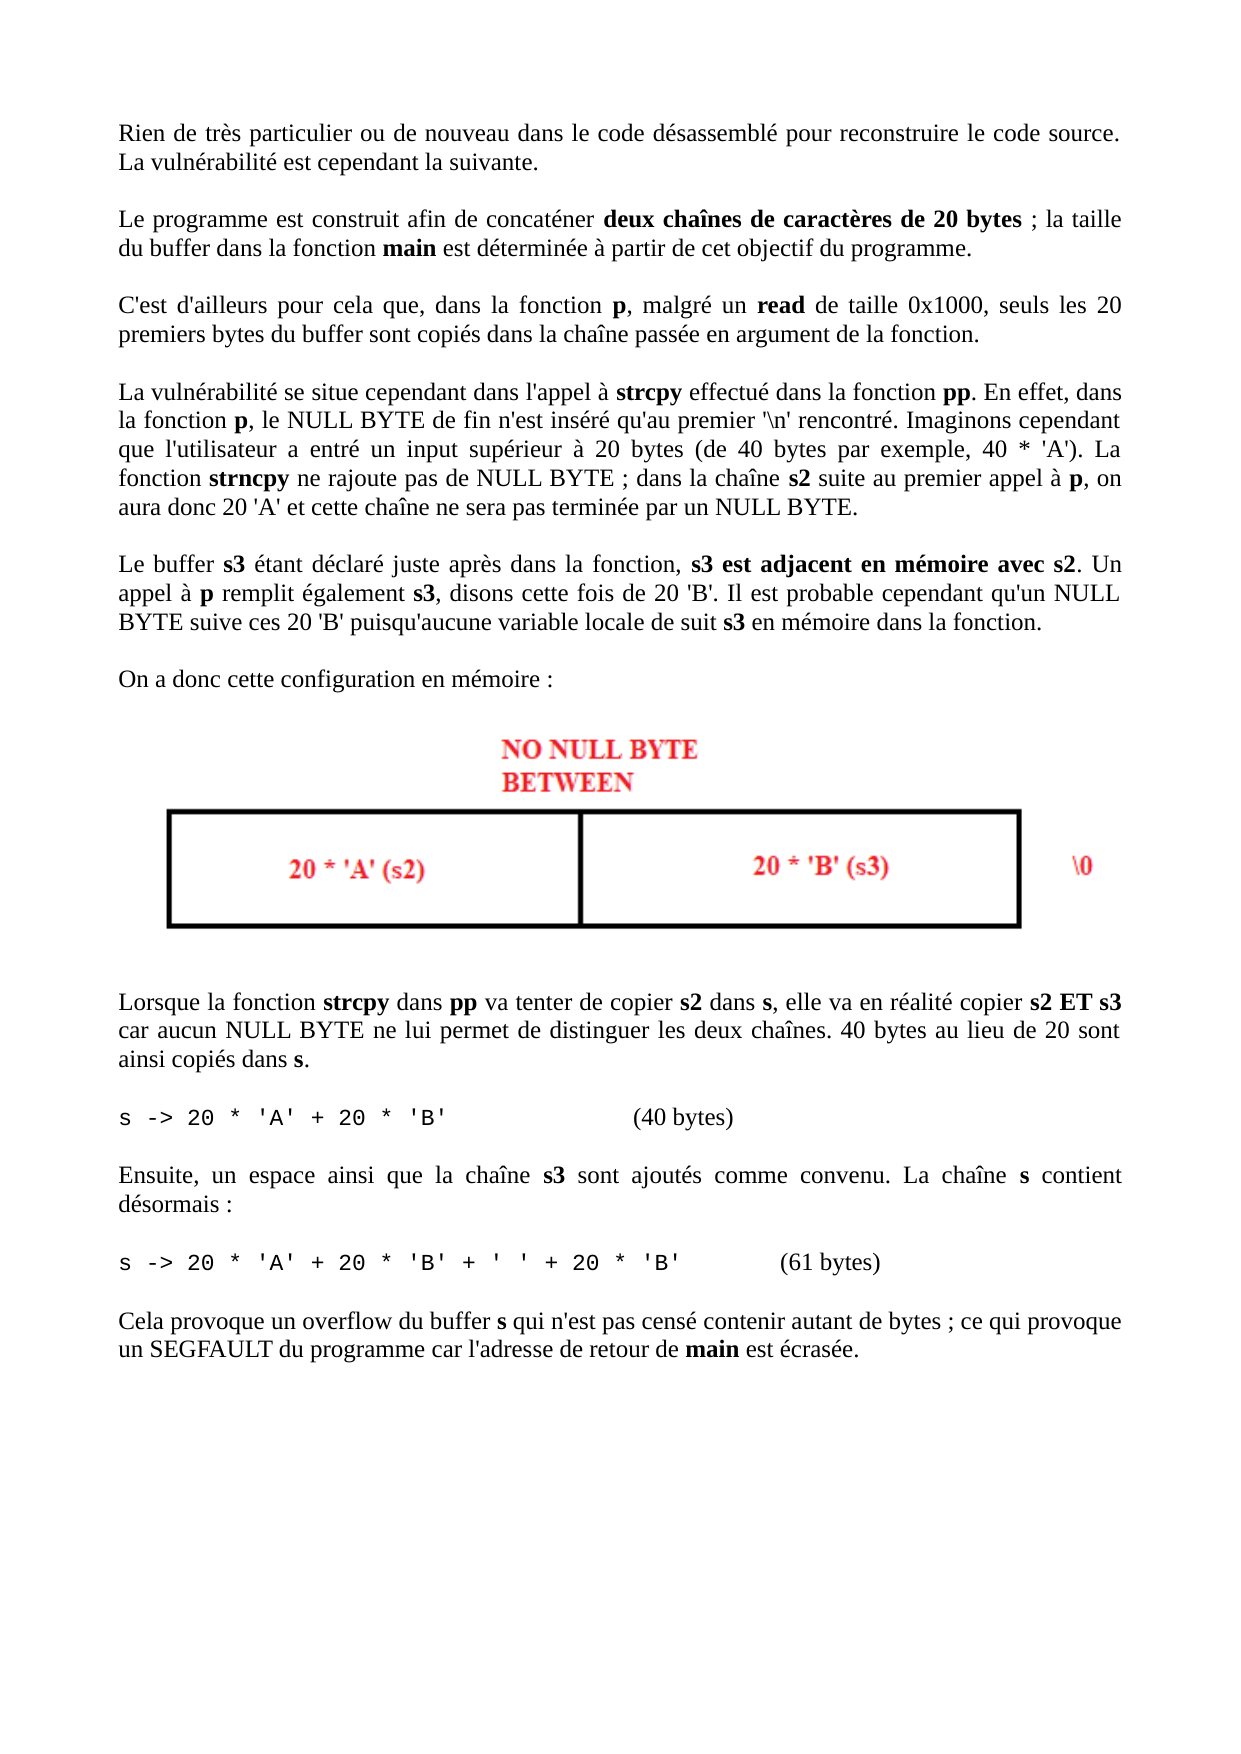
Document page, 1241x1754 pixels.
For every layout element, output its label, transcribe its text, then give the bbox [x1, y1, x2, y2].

text Cela provoque un overflow du buffer s qui n'est pas censé contenir autant de bytes ; ce qui provoque un SEGFAULT du programme car l'adresse de retour de main est écrasée. [118, 1306, 1122, 1363]
text C'est d'ailleurs pour cela que, dans la fonction p, malgré un read de taille 0x1000, seuls les 20 premiers bytes du buffer sont copiés dans la chaîne passée en argument de la fonction. [118, 291, 1122, 348]
text Ensuite, un espace ainsi que la chaîne s3 sont ajoutés comme convenu. La chaîne s contient désormais : [118, 1161, 1122, 1218]
text Le buffer s3 étant déclaré juste après dans la fonction, s3 est adjacent en mémoire avec s2. Un appel à p remplit également s3, disons cette fois de 20 'B'. Il est probable cependant qu'un NULL BYTE suive ces 20 'B' puisqu'aucune variable locale de suit s3 en mémoire dans la fonction. [118, 549, 1122, 636]
text s -> 20 * 'A' + 20 * 'B' (40 bytes) [118, 1102, 1122, 1132]
text On a donc cette configuration en mémoire : [118, 664, 1122, 693]
text Rien de très particulier ou de nouveau dans le code désassemblé pour reconstruire le code source. La vulnérabilité est cependant la suivante. [118, 118, 1122, 176]
text Lorsque la fonction strcpy dans pp va tenter de copier s2 dans s, elle va en réalité copier s2 ET s3 car aucun NULL BYTE ne lui permet de distinguer les deux chaînes. 40 bytes au lieu de 20 sont ainsi copiés dans s. [118, 987, 1122, 1073]
text Le programme est construit afin de concaténer deux chaînes de caractères de 20 bytes ; la taille du buffer dans la fonction main est déterminée à partir de cet objectif du programme. [118, 204, 1122, 262]
text s -> 20 * 'A' + 20 * 'B' + ' ' + 20 * 'B' (61 bytes) [118, 1247, 1122, 1277]
text La vulnérabilité se situe cependant dans l'appel à strcpy effectué dans la fonction pp. En effet, dans la fonction p, le NULL BYTE de fin n'est inséré qu'au premier '\n' rencontré. Imaginons cependant que l'utilisateur a entré un input supérieur à 20 bytes (de 40 bytes par exemple, 40 * 'A'). La fonction strncpy ne rajoute pas de NULL BYTE ; dans la chaîne s2 suite au premier appel à p, on aura donc 20 'A' et cette chaîne ne sera pas terminée par un NULL BYTE. [118, 377, 1122, 521]
